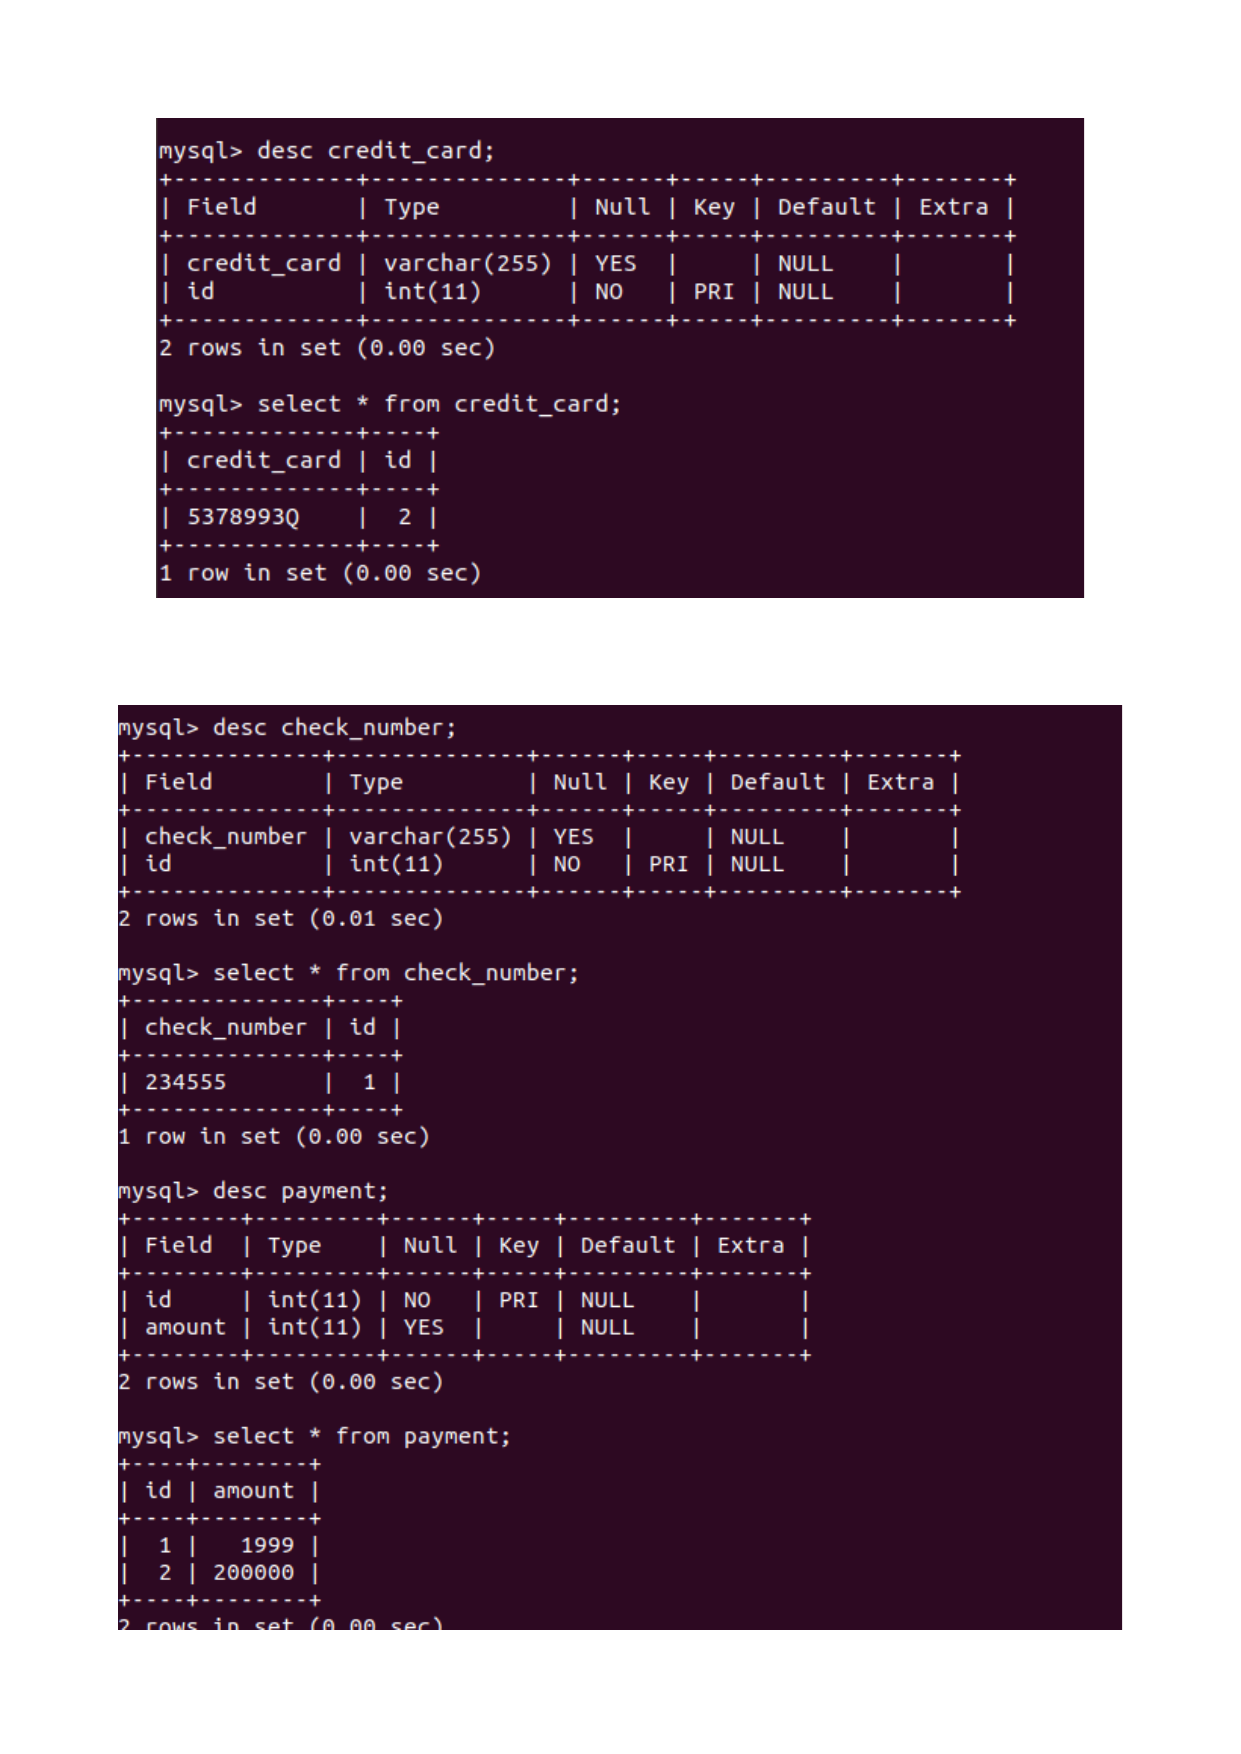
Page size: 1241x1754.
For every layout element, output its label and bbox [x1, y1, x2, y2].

picture [156, 118, 1085, 598]
picture [118, 705, 1123, 1630]
